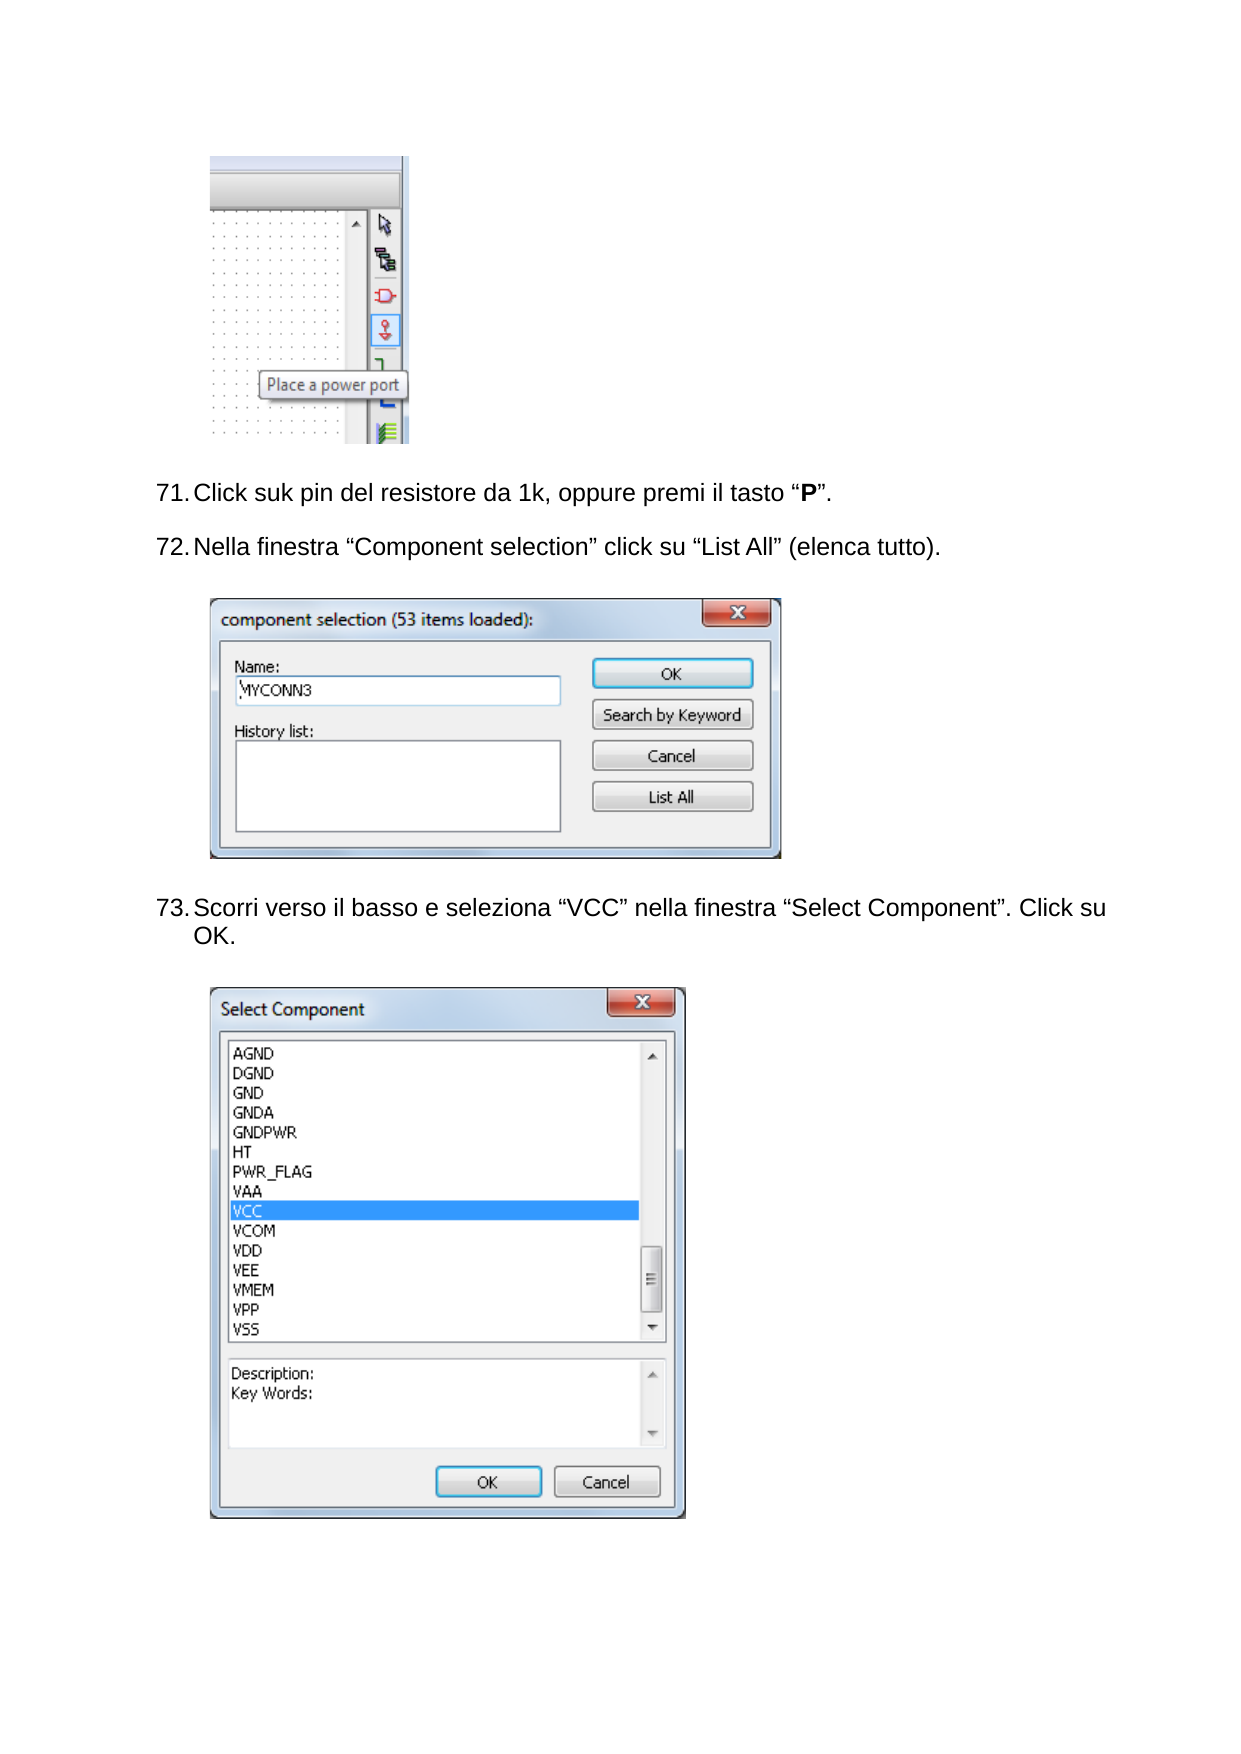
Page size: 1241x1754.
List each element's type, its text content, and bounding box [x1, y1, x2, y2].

list Scorri verso il basso e seleziona “VCC” nella finestra “Select Component”. Click su OK. [156, 892, 1122, 1527]
picture [209, 987, 686, 1519]
list Click suk pin del resistore da 1k, oppure premi il tasto “P”. [156, 478, 1122, 507]
picture [209, 598, 782, 859]
list Nella finestra “Component selection” click su “List All” (elenca tutto). [156, 532, 1122, 867]
picture [209, 156, 410, 444]
list [156, 118, 1122, 453]
